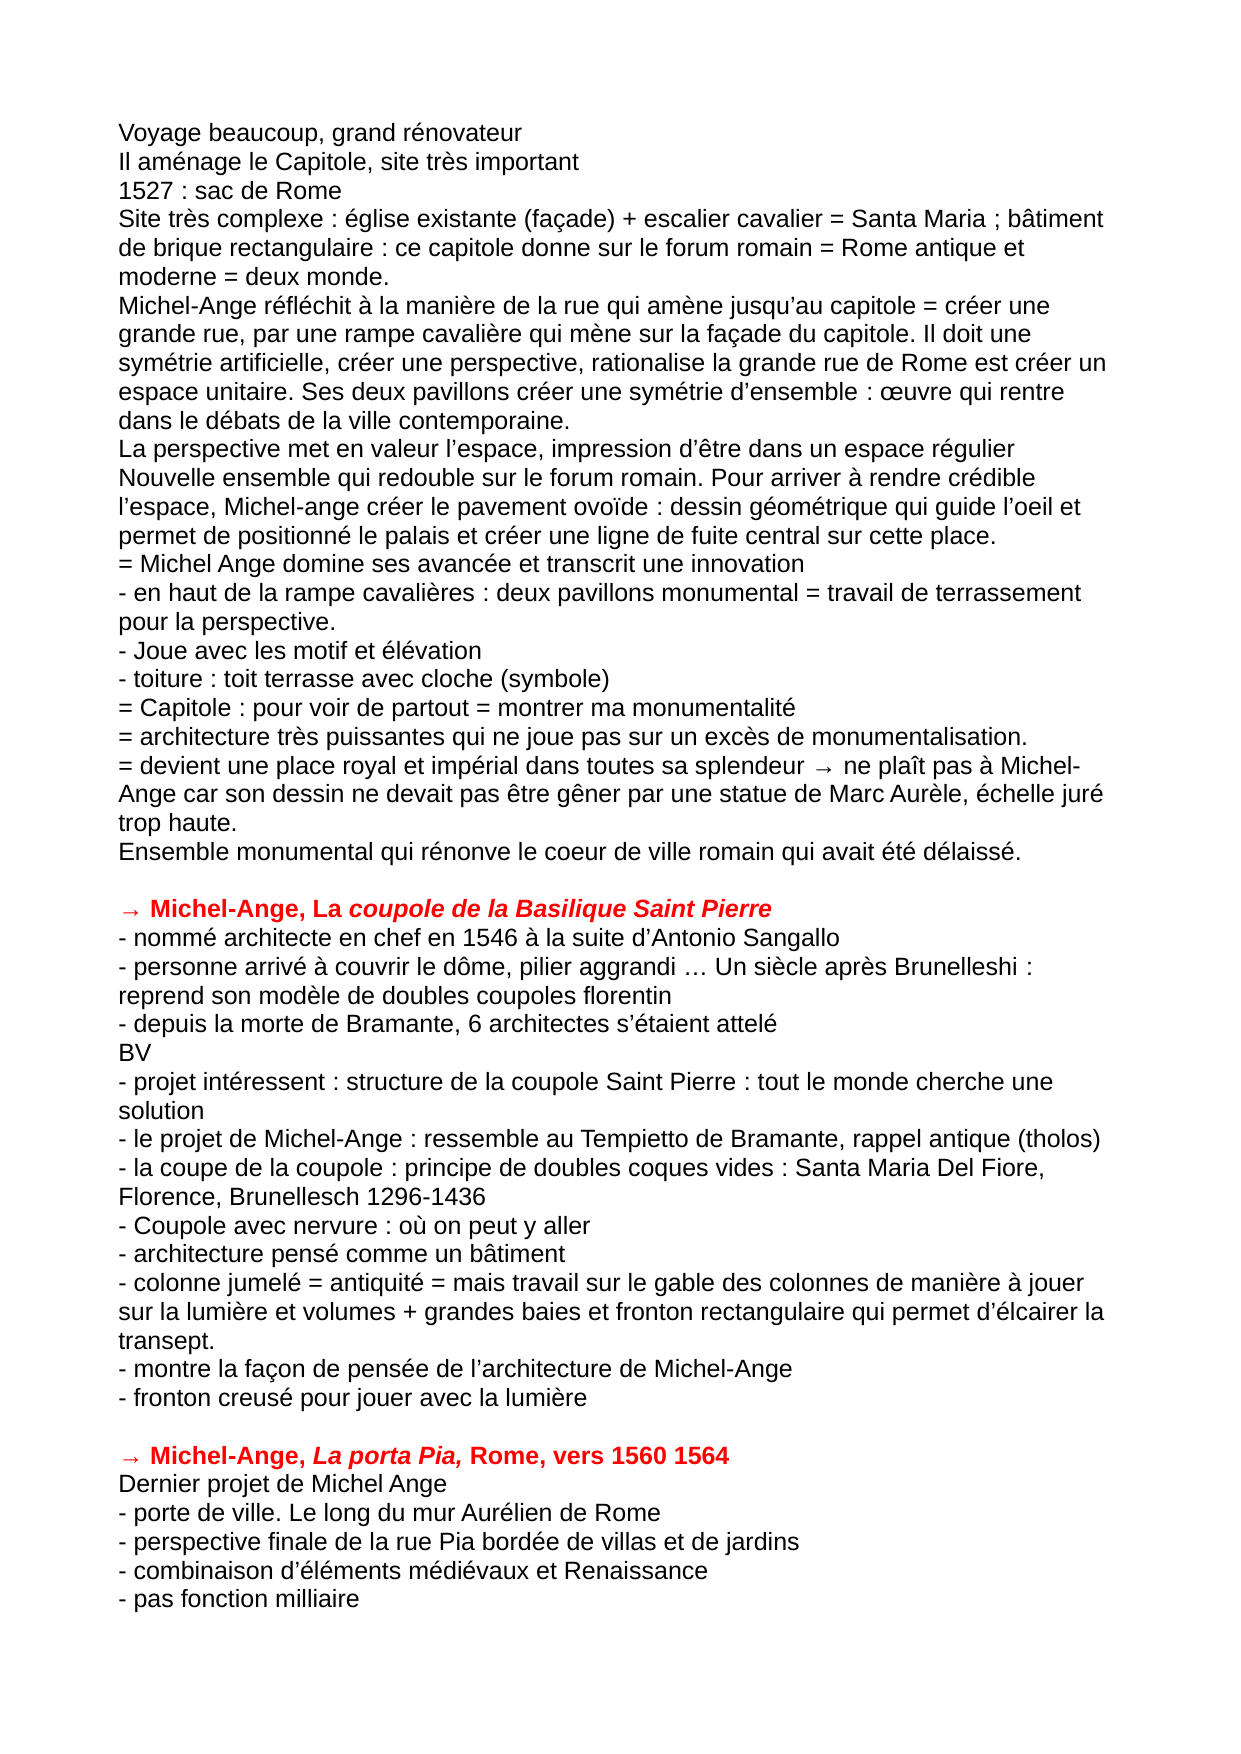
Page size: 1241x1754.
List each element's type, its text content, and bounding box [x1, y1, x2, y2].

text - colonne jumelé = antiquité = mais travail sur le gable des colonnes de manière à jouer sur la lumière et volumes + grandes baies et fronton rectangulaire qui permet d’élcairer la transept. [118, 1268, 1122, 1354]
text = Capitole : pour voir de partout = montrer ma monumentalité [118, 693, 1122, 722]
text - fronton creusé pour jouer avec la lumière [118, 1383, 1122, 1412]
text = Michel Ange domine ses avancée et transcrit une innovation [118, 549, 1122, 578]
text Nouvelle ensemble qui redouble sur le forum romain. Pour arriver à rendre crédible l’espace, Michel-ange créer le pavement ovoïde : dessin géométrique qui guide l’oeil et permet de positionné le palais et créer une ligne de fuite central sur cette place. [118, 463, 1122, 549]
text = architecture très puissantes qui ne joue pas sur un excès de monumentalisation. [118, 722, 1122, 751]
text Michel-Ange réfléchit à la manière de la rue qui amène jusqu’au capitole = créer une grande rue, par une rampe cavalière qui mène sur la façade du capitole. Il doit une symétrie artificielle, créer une perspective, rationalise la grande rue de Rome est créer un espace unitaire. Ses deux pavillons créer une symétrie d’ensemble : œuvre qui rentre dans le débats de la ville contemporaine. [118, 291, 1122, 434]
text Dernier projet de Michel Ange [118, 1469, 1122, 1498]
text → Michel-Ange, La coupole de la Basilique Saint Pierre [118, 894, 1122, 923]
text → Michel-Ange, La porta Pia, Rome, vers 1560 1564 [118, 1441, 1122, 1469]
text - personne arrivé à couvrir le dôme, pilier aggrandi … Un siècle après Brunelleshi : reprend son modèle de doubles coupoles florentin [118, 952, 1122, 1009]
text BV [118, 1038, 1122, 1067]
text - Coupole avec nervure : où on peut y aller [118, 1211, 1122, 1239]
text - combinaison d’éléments médiévaux et Renaissance [118, 1556, 1122, 1584]
text - montre la façon de pensée de l’architecture de Michel-Ange [118, 1354, 1122, 1383]
text Voyage beaucoup, grand rénovateur [118, 118, 1122, 147]
text - depuis la morte de Bramante, 6 architectes s’étaient attelé [118, 1009, 1122, 1038]
text Il aménage le Capitole, site très important [118, 147, 1122, 176]
text - la coupe de la coupole : principe de doubles coques vides : Santa Maria Del Fiore, Florence, Brunellesch 1296-1436 [118, 1153, 1122, 1211]
text - Joue avec les motif et élévation [118, 636, 1122, 664]
text - architecture pensé comme un bâtiment [118, 1239, 1122, 1268]
text - perspective finale de la rue Pia bordée de villas et de jardins [118, 1527, 1122, 1556]
text 1527 : sac de Rome [118, 176, 1122, 204]
text = devient une place royal et impérial dans toutes sa splendeur → ne plaît pas à Michel-Ange car son dessin ne devait pas être gêner par une statue de Marc Aurèle, échelle juré trop haute. [118, 751, 1122, 837]
text La perspective met en valeur l’espace, impression d’être dans un espace régulier [118, 434, 1122, 463]
text - en haut de la rampe cavalières : deux pavillons monumental = travail de terrassement pour la perspective. [118, 578, 1122, 636]
text - nommé architecte en chef en 1546 à la suite d’Antonio Sangallo [118, 923, 1122, 952]
text - porte de ville. Le long du mur Aurélien de Rome [118, 1498, 1122, 1527]
text Ensemble monumental qui rénonve le coeur de ville romain qui avait été délaissé. [118, 837, 1122, 866]
text Site très complexe : église existante (façade) + escalier cavalier = Santa Maria ; bâtiment de brique rectangulaire : ce capitole donne sur le forum romain = Rome antique et moderne = deux monde. [118, 204, 1122, 291]
text - toiture : toit terrasse avec cloche (symbole) [118, 664, 1122, 693]
text - le projet de Michel-Ange : ressemble au Tempietto de Bramante, rappel antique (tholos) [118, 1124, 1122, 1153]
text - projet intéressent : structure de la coupole Saint Pierre : tout le monde cherche une solution [118, 1067, 1122, 1124]
text - pas fonction milliaire [118, 1584, 1122, 1613]
